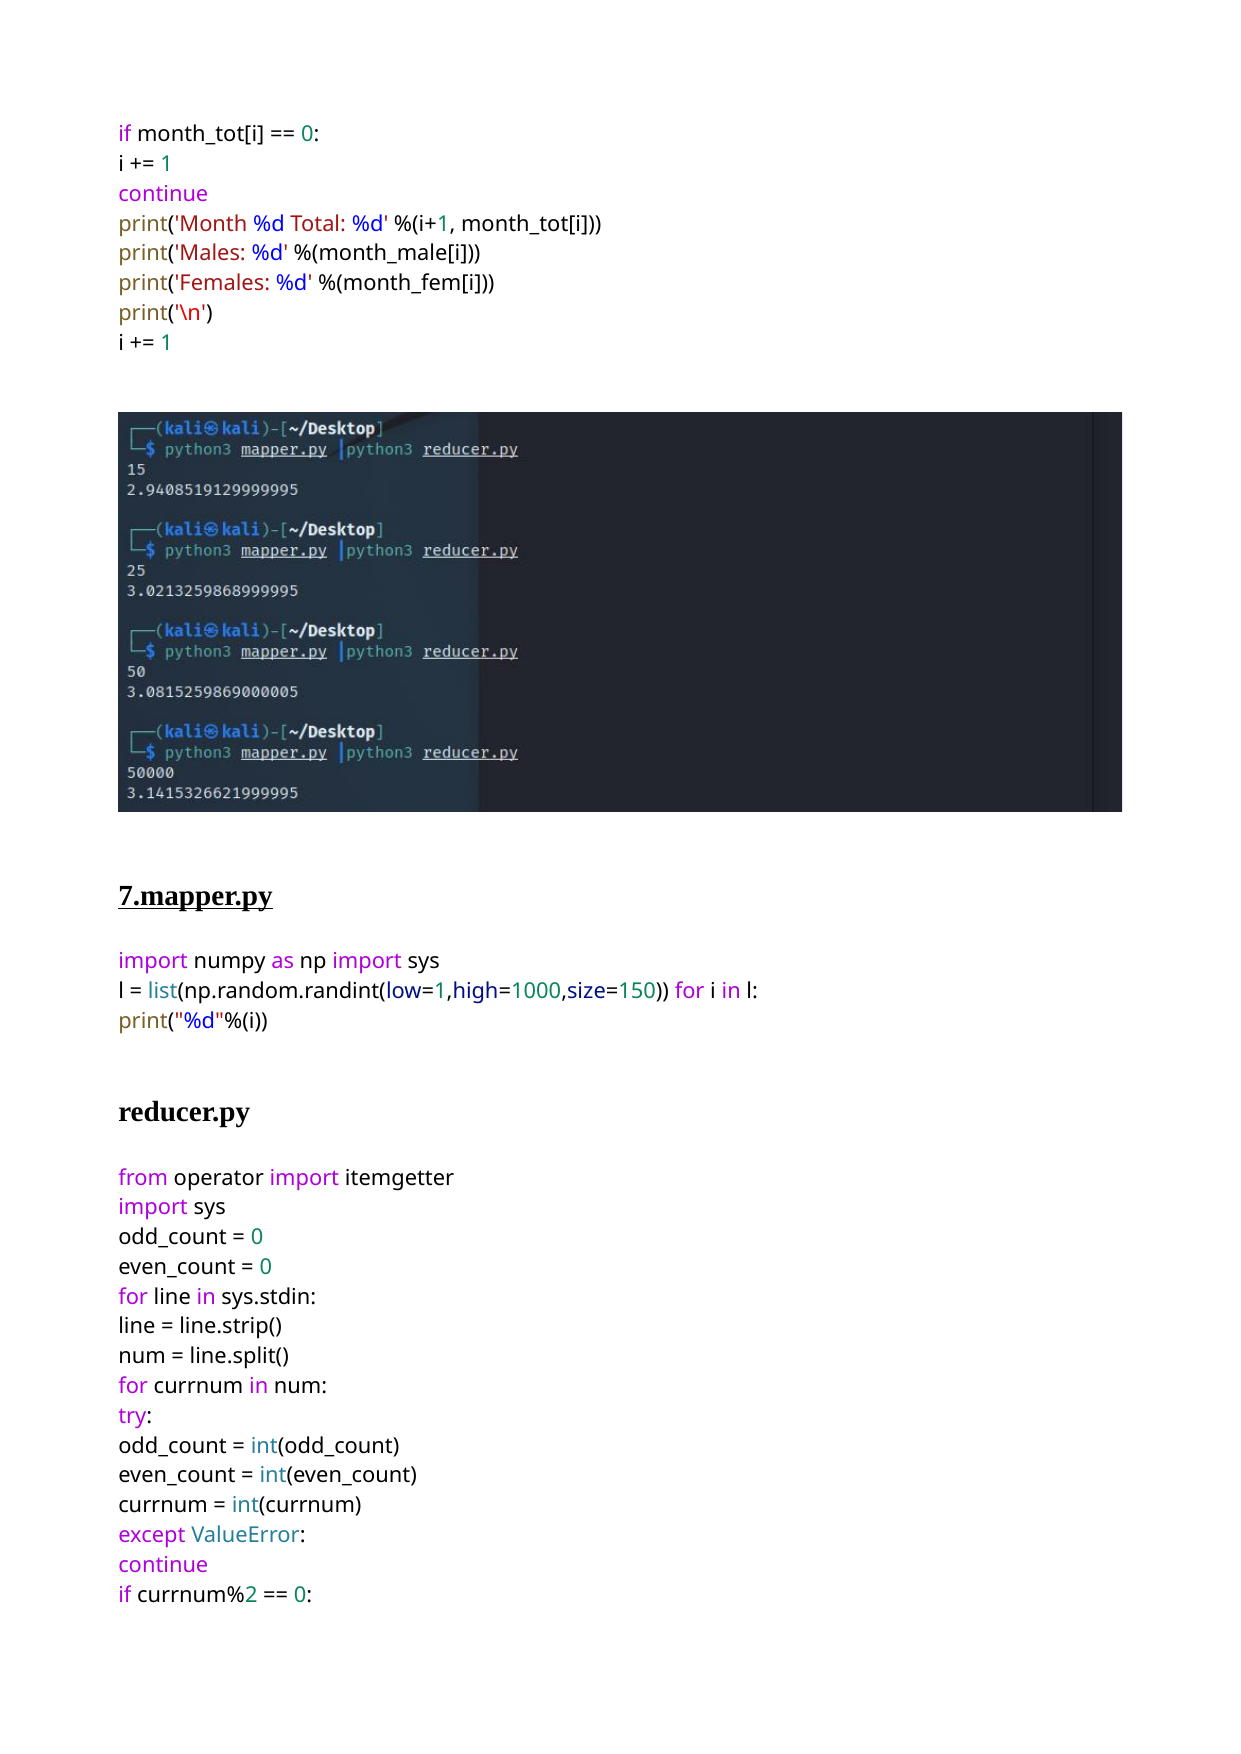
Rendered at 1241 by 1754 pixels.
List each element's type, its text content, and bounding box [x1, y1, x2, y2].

text even_count = int(even_count) [118, 1459, 1122, 1489]
text try: [118, 1400, 1122, 1430]
text for line in sys.stdin: [118, 1281, 1122, 1311]
text from operator import itemgetter [118, 1162, 1122, 1191]
text except ValueError: [118, 1519, 1122, 1549]
text if currnum%2 == 0: [118, 1579, 1122, 1608]
text if month_tot[i] == 0: [118, 118, 1122, 148]
text i += 1 [118, 148, 1122, 178]
text even_count = 0 [118, 1251, 1122, 1281]
text continue [118, 178, 1122, 207]
text num = line.split() [118, 1340, 1122, 1370]
text currnum = int(currnum) [118, 1489, 1122, 1519]
text odd_count = 0 [118, 1221, 1122, 1251]
text line = line.strip() [118, 1311, 1122, 1340]
text l = list(np.random.randint(low=1,high=1000,size=150)) for i in l: [118, 975, 1122, 1005]
text for currnum in num: [118, 1370, 1122, 1400]
text continue [118, 1549, 1122, 1579]
text print('Males: %d' %(month_male[i])) [118, 237, 1122, 267]
picture [118, 412, 1123, 812]
text 7.mapper.py [118, 878, 1122, 912]
text print("%d"%(i)) [118, 1005, 1122, 1035]
text print('Females: %d' %(month_fem[i])) [118, 267, 1122, 297]
text import numpy as np import sys [118, 946, 1122, 975]
text print('\n') [118, 297, 1122, 327]
text reducer.py [118, 1094, 1122, 1128]
text import sys [118, 1191, 1122, 1221]
text odd_count = int(odd_count) [118, 1430, 1122, 1459]
text i += 1 [118, 327, 1122, 356]
text print('Month %d Total: %d' %(i+1, month_tot[i])) [118, 207, 1122, 237]
